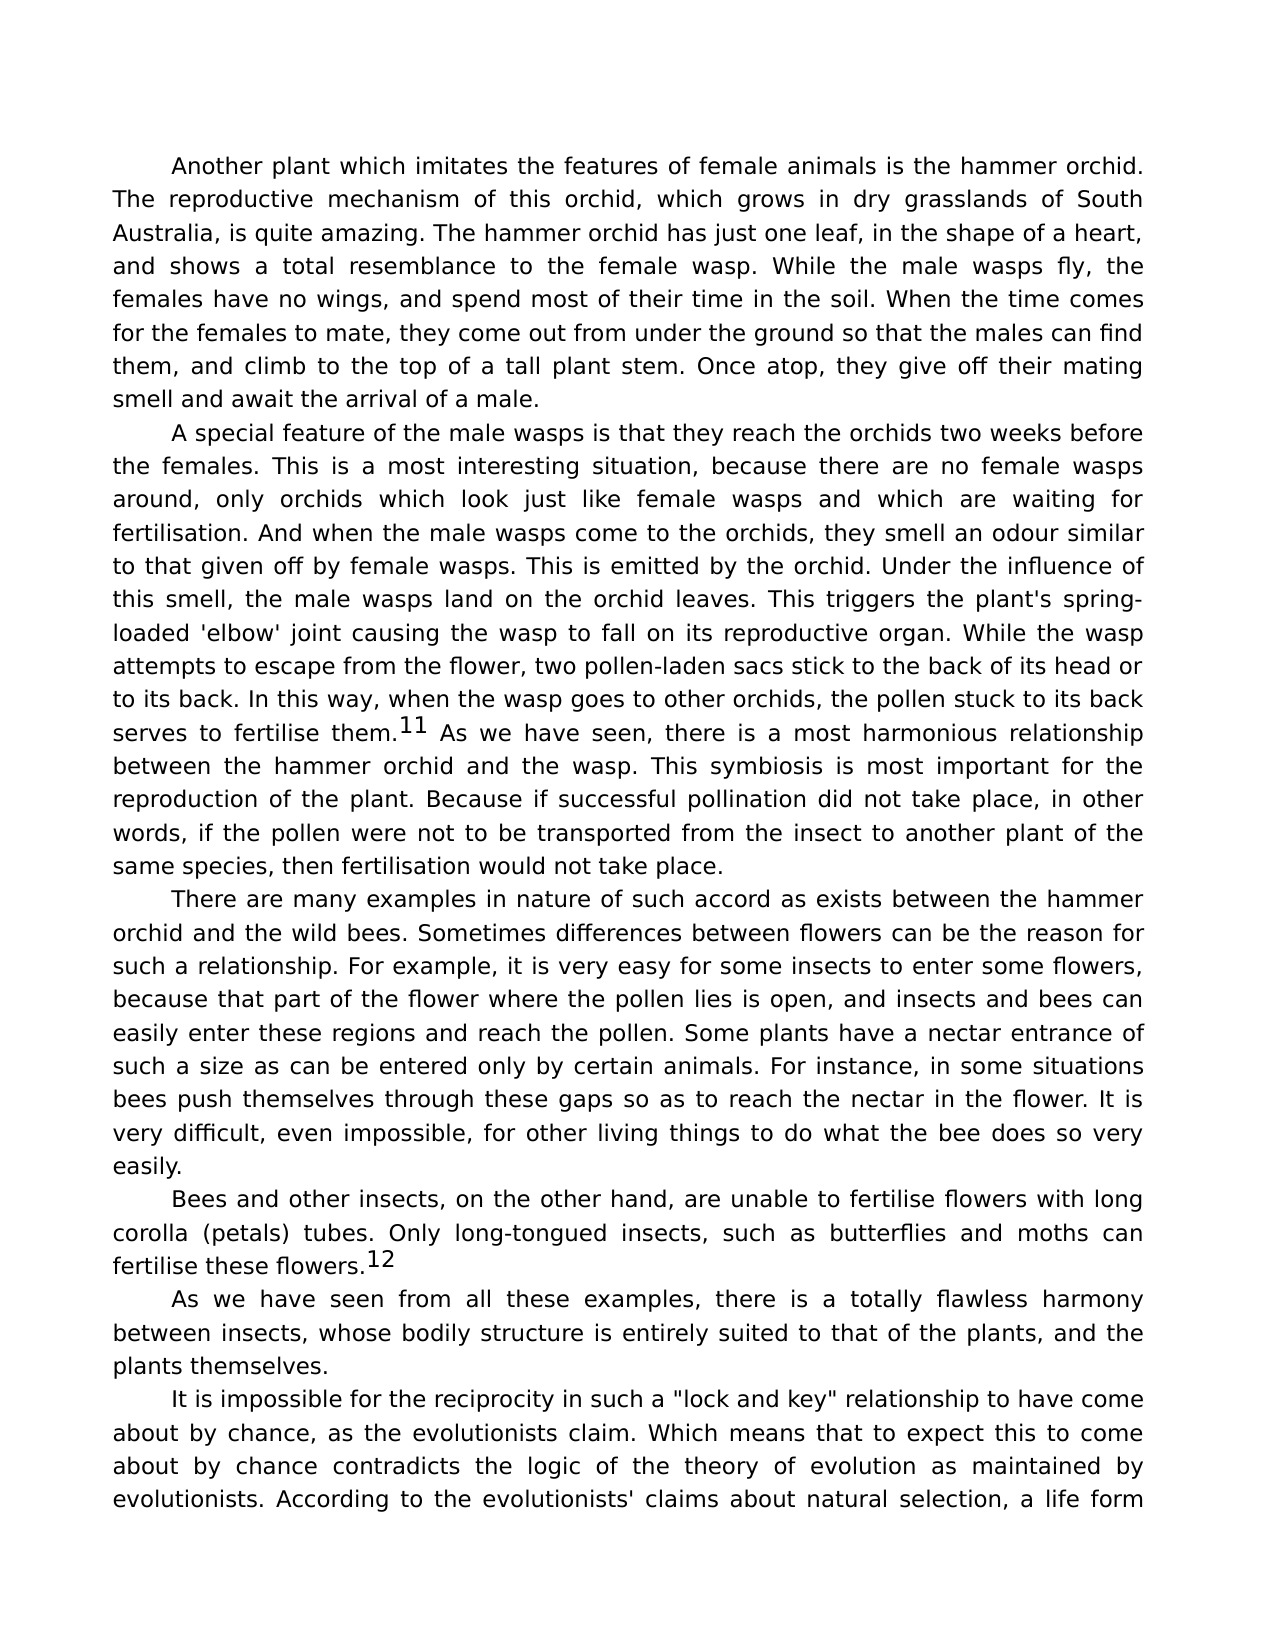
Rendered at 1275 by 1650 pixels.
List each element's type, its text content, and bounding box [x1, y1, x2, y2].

text Bees and other insects, on the other hand, are unable to fertilise flowers with long corolla (petals) tubes. Only long-tongued insects, such as butterflies and moths can fertilise these flowers.12 [112, 1181, 1145, 1281]
text Another plant which imitates the features of female animals is the hammer orchid. The reproductive mechanism of this orchid, which grows in dry grasslands of South Australia, is quite amazing. The hammer orchid has just one leaf, in the shape of a heart, and shows a total resemblance to the female wasp. While the male wasps fly, the females have no wings, and spend most of their time in the soil. When the time comes for the females to mate, they come out from under the ground so that the males can find them, and climb to the top of a tall plant stem. Once atop, they give off their mating smell and await the arrival of a male. [112, 148, 1145, 414]
text As we have seen from all these examples, there is a totally flawless harmony between insects, whose bodily structure is entirely suited to that of the plants, and the plants themselves. [112, 1281, 1145, 1381]
text There are many examples in nature of such accord as exists between the hammer orchid and the wild bees. Sometimes differences between flowers can be the reason for such a relationship. For example, it is very easy for some insects to enter some flowers, because that part of the flower where the pollen lies is open, and insects and bees can easily enter these regions and reach the pollen. Some plants have a nectar entrance of such a size as can be entered only by certain animals. For instance, in some situations bees push themselves through these gaps so as to reach the nectar in the flower. It is very difficult, even impossible, for other living things to do what the bee does so very easily. [112, 881, 1145, 1181]
text A special feature of the male wasps is that they reach the orchids two weeks before the females. This is a most interesting situation, because there are no female wasps around, only orchids which look just like female wasps and which are waiting for fertilisation. And when the male wasps come to the orchids, they smell an odour similar to that given off by female wasps. This is emitted by the orchid. Under the influence of this smell, the male wasps land on the orchid leaves. This triggers the plant's spring-loaded 'elbow' joint causing the wasp to fall on its reproductive organ. While the wasp attempts to escape from the flower, two pollen-laden sacs stick to the back of its head or to its back. In this way, when the wasp goes to other orchids, the pollen stuck to its back serves to fertilise them.11 As we have seen, there is a most harmonious relationship between the hammer orchid and the wasp. This symbiosis is most important for the reproduction of the plant. Because if successful pollination did not take place, in other words, if the pollen were not to be transported from the insect to another plant of the same species, then fertilisation would not take place. [112, 414, 1145, 881]
text It is impossible for the reciprocity in such a "lock and key" relationship to have come about by chance, as the evolutionists claim. Which means that to expect this to come about by chance contradicts the logic of the theory of evolution as maintained by evolutionists. According to the evolutionists' claims about natural selection, a life form [112, 1381, 1145, 1514]
